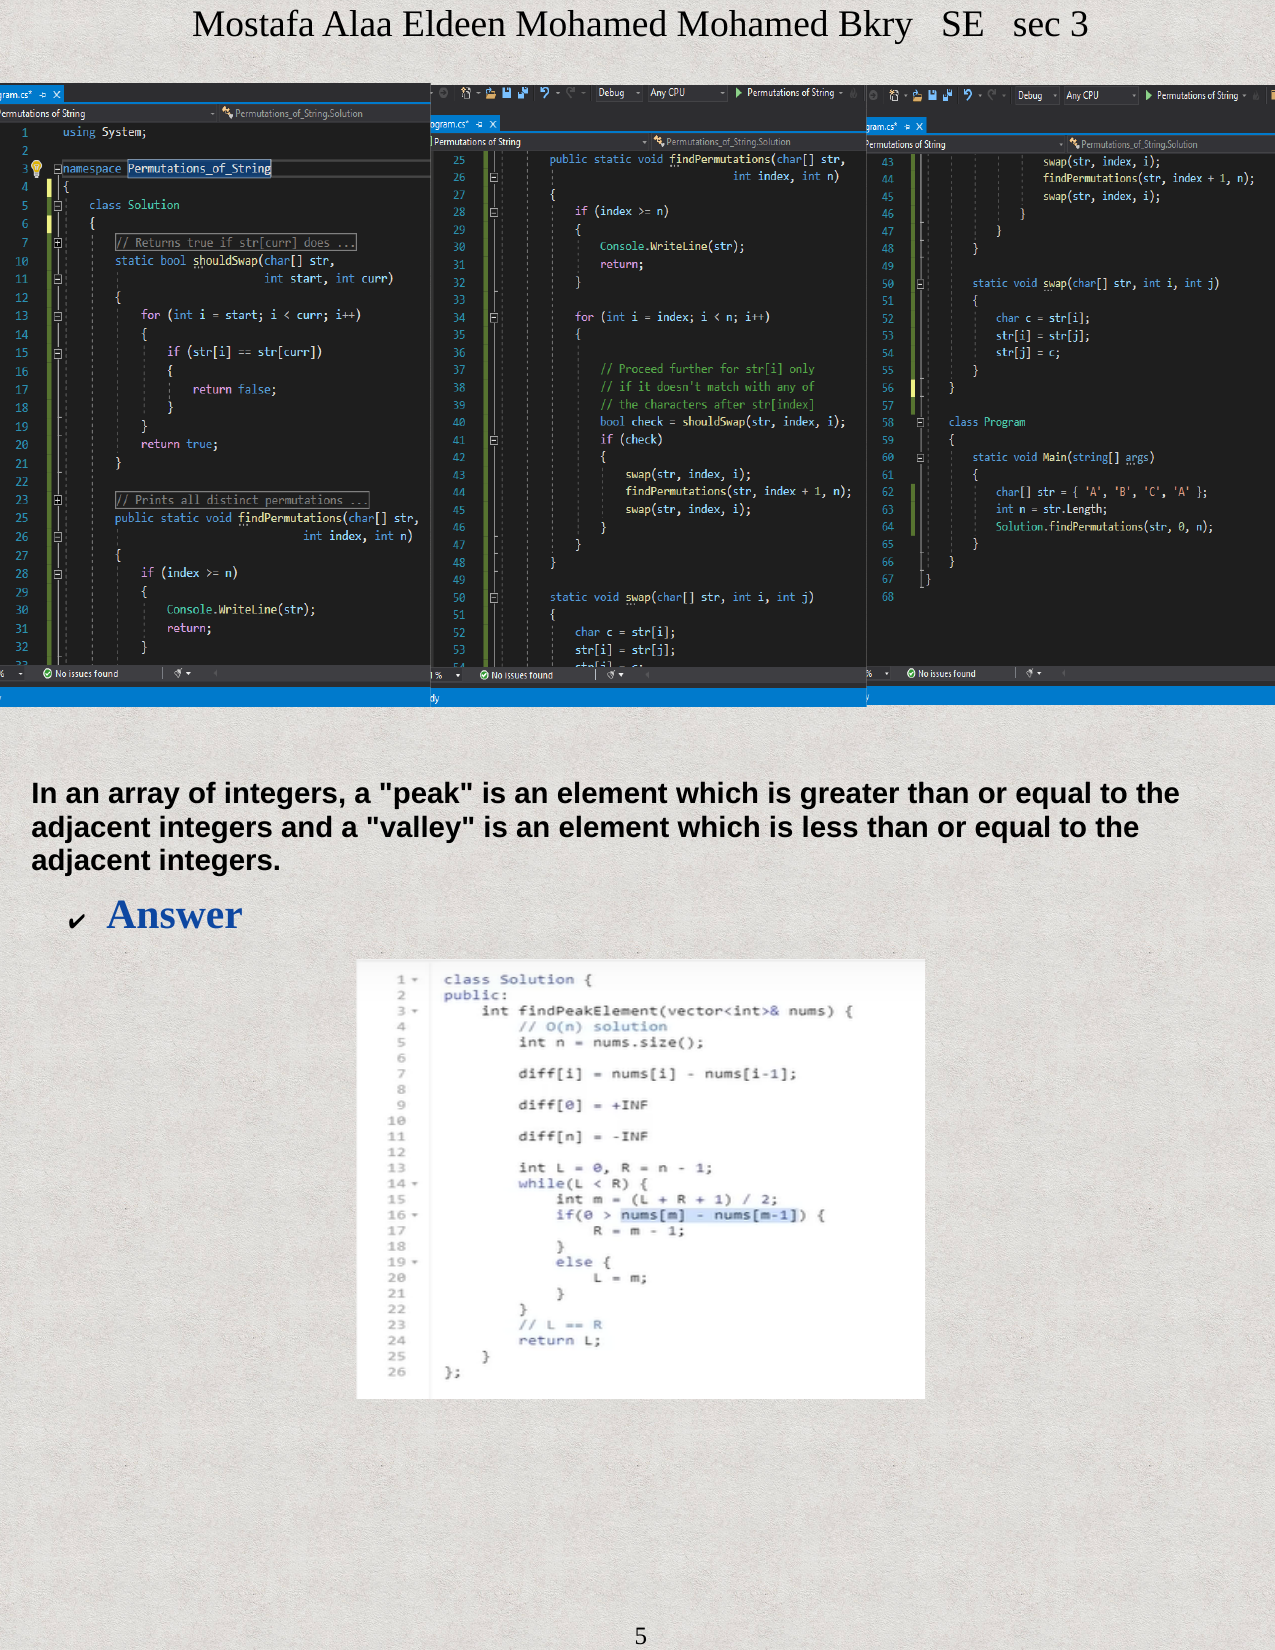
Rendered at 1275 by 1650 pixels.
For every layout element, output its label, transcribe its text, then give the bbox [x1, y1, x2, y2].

subtitle In an array of integers, a "peak" is an element which is greater than or equal to the adjacent integers and a "valley" is an element which is less than or equal to the adjacent integers. [31, 776, 1250, 877]
list Answer [69, 889, 1250, 937]
picture [0, 0, 1275, 1650]
